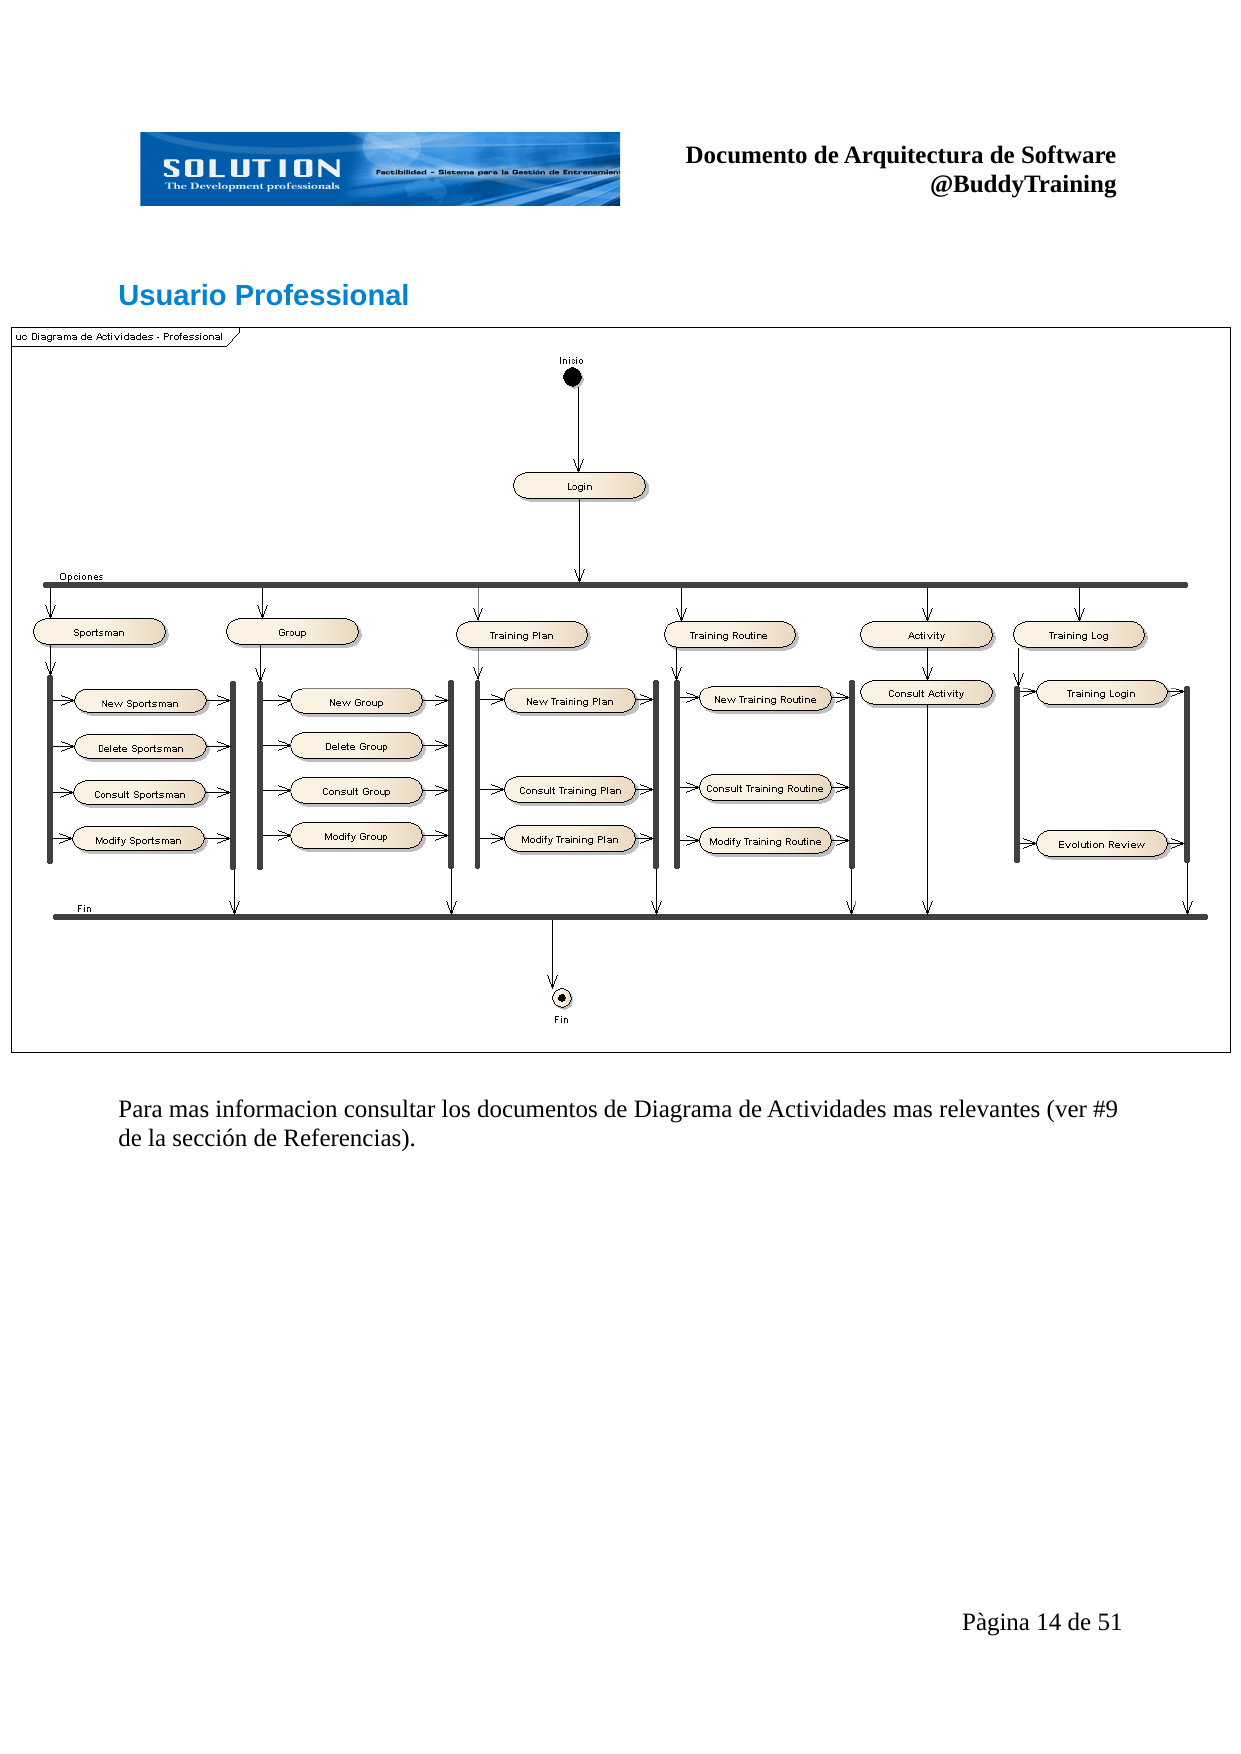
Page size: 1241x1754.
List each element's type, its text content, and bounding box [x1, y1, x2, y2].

picture [8, 324, 1232, 1054]
text Para mas informacion consultar los documentos de Diagrama de Actividades mas relevantes (ver #9 de la sección de Referencias). [118, 1094, 1122, 1152]
picture [140, 132, 621, 206]
subtitle Usuario Professional [118, 278, 1122, 312]
